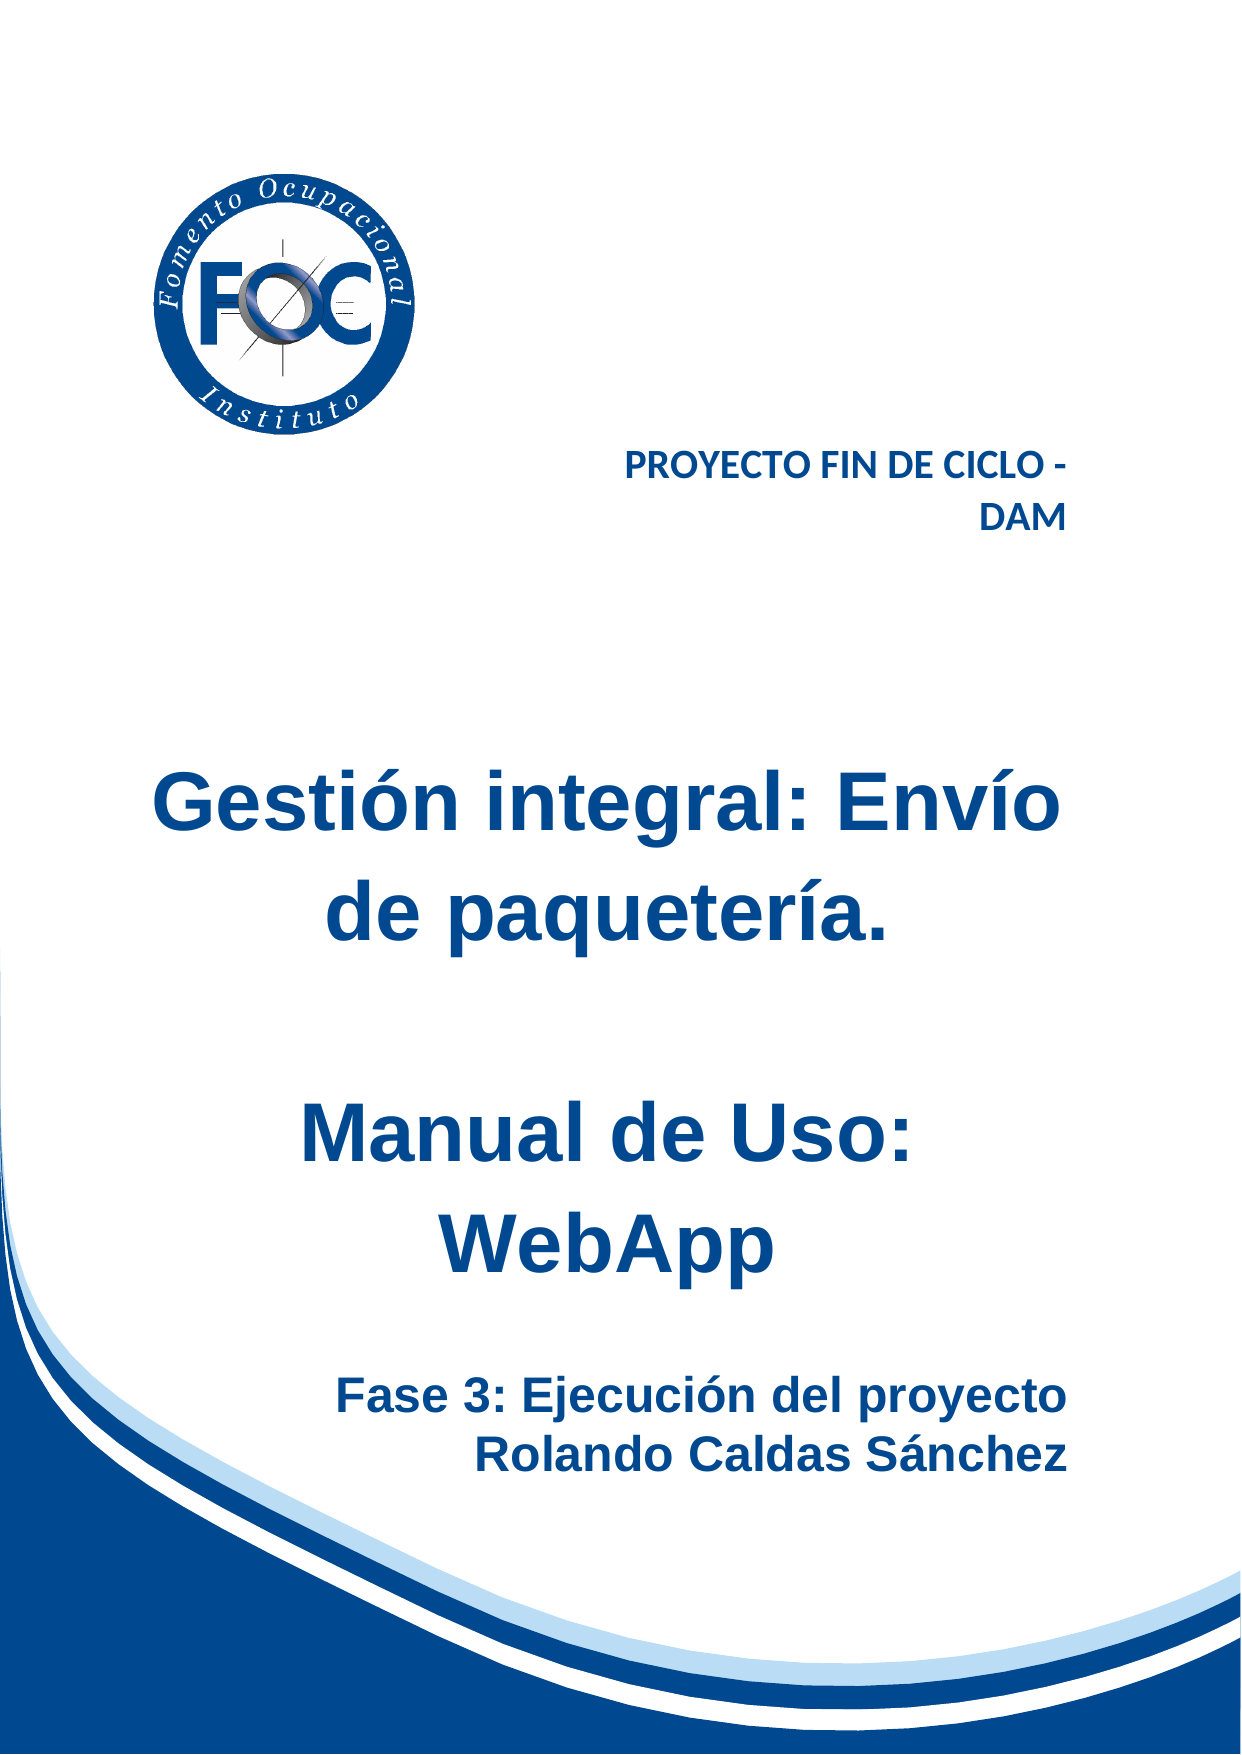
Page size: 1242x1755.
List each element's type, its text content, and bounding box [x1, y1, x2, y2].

text Rolando Caldas Sánchez [158, 1423, 1069, 1482]
text Proyecto FIN DE CICLO - DAM [583, 436, 1067, 541]
text Manual de Uso: WebApp [139, 1071, 1074, 1292]
text Gestión integral: Envío de paquetería. [139, 740, 1074, 961]
text Fase 3: Ejecución del proyecto [154, 1363, 1069, 1423]
picture [151, 172, 417, 437]
